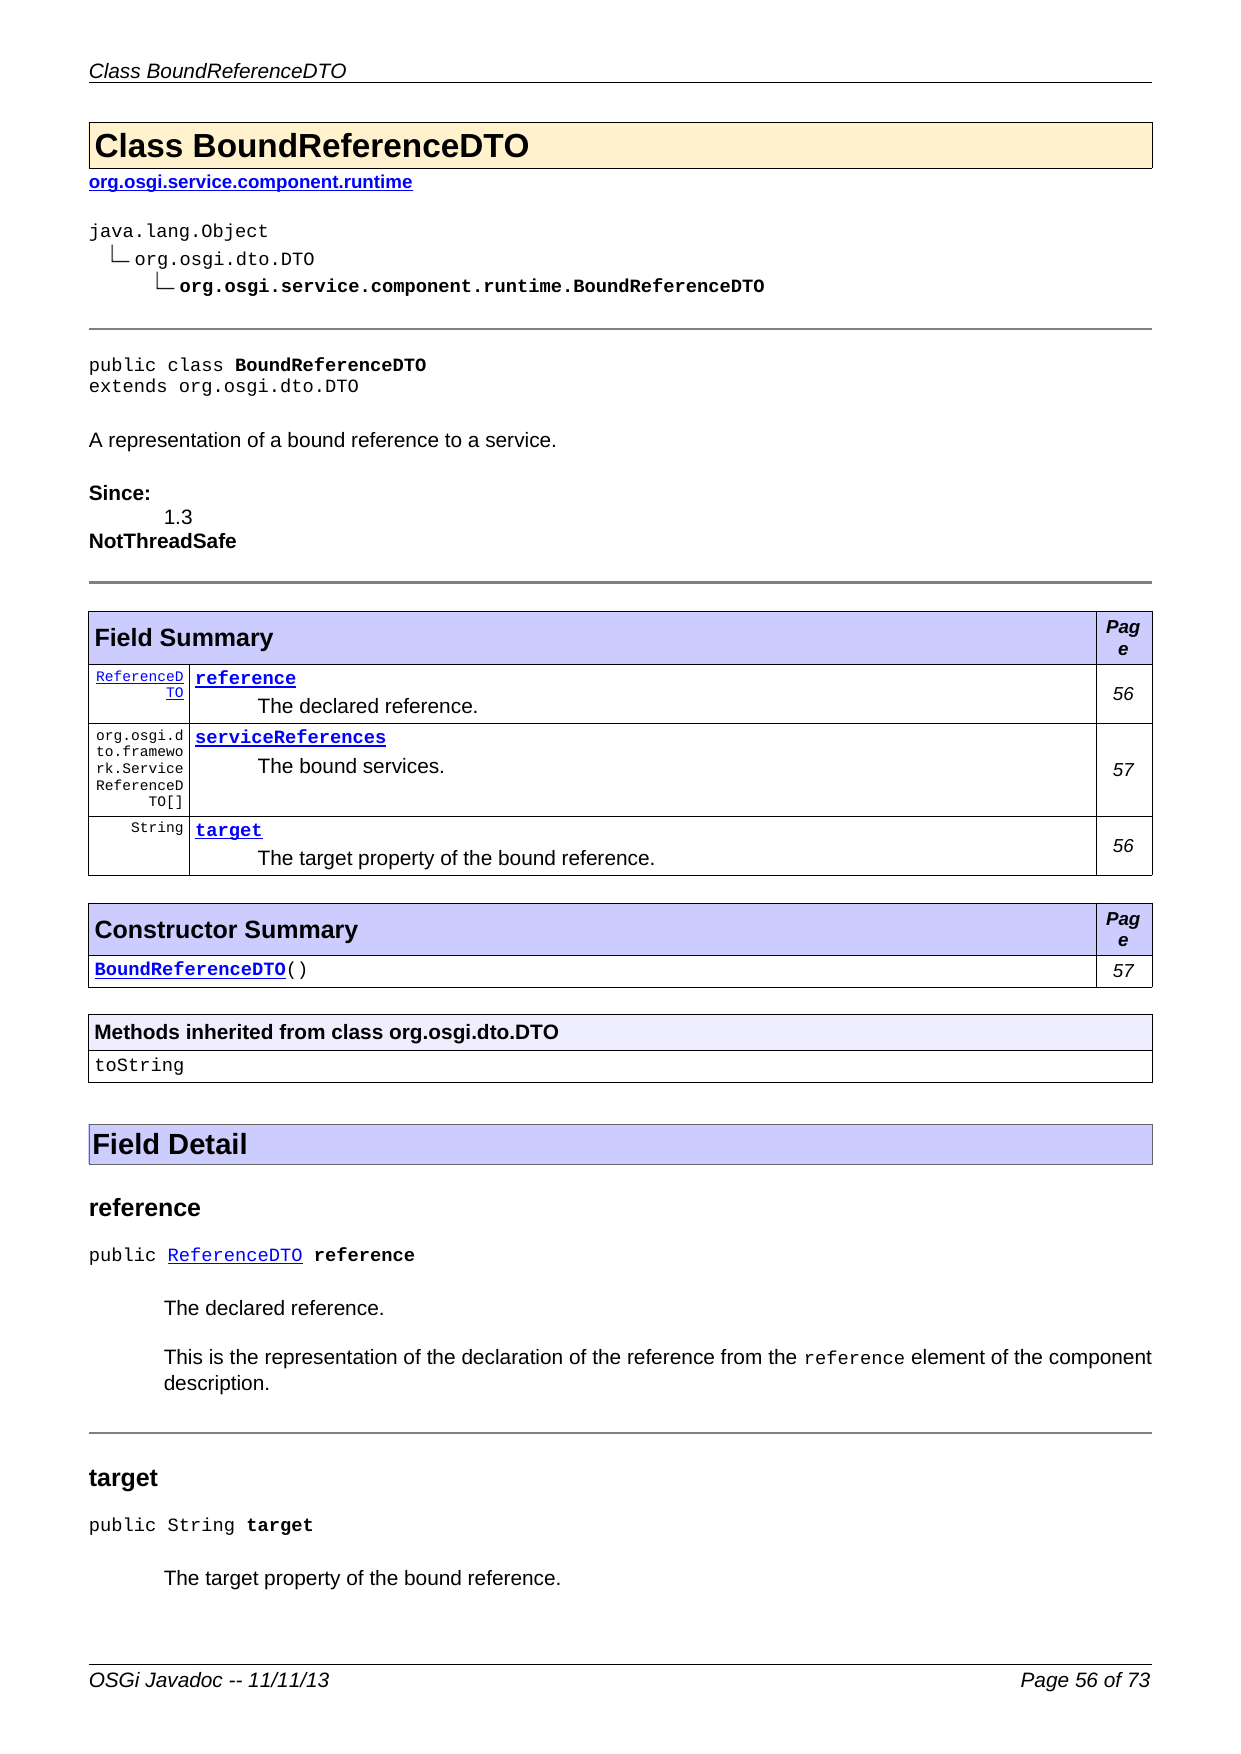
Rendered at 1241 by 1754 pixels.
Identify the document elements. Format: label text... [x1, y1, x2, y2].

text public class BoundReferenceDTO [88, 356, 1152, 377]
table_cell 57 [1097, 724, 1152, 816]
picture [156, 270, 180, 293]
table_cell reference The declared reference. [190, 665, 1096, 723]
text org.osgi.service.component.runtime.BoundReferenceDTO [88, 271, 1152, 298]
text Since: [88, 481, 1152, 504]
text extends org.osgi.dto.DTO [88, 377, 1152, 398]
table_header Constructor Summary [89, 904, 1096, 955]
text org.osgi.service.component.runtime [88, 171, 1152, 193]
table_cell BoundReferenceDTO() [89, 956, 1096, 987]
text NotThreadSafe [88, 528, 1152, 552]
table_cell org.osgi.dto.framework.ServiceReferenceDTO[] [89, 724, 189, 816]
table_header Page [1097, 612, 1152, 664]
text A representation of a bound reference to a service. [88, 427, 1152, 451]
text java.lang.Object [88, 222, 1152, 243]
table_header Field Summary [89, 612, 1096, 664]
text The target property of the bound reference. [163, 1566, 1152, 1590]
table_cell 56 [1097, 817, 1152, 875]
text public ReferenceDTO reference [88, 1246, 1152, 1267]
table_cell 56 [1097, 665, 1152, 723]
table_cell ReferenceDTO [89, 665, 189, 723]
picture [111, 243, 135, 266]
text This is the representation of the declaration of the reference from the reference element of the component description. [163, 1345, 1152, 1394]
subtitle Field Detail [90, 1125, 1152, 1164]
subtitle reference [88, 1193, 1152, 1222]
table_cell 57 [1097, 956, 1152, 987]
text org.osgi.dto.DTO [88, 243, 1152, 271]
table_cell toString [89, 1051, 1152, 1082]
table_header Page [1097, 904, 1152, 955]
table_cell serviceReferences The bound services. [190, 724, 1096, 816]
table_header Methods inherited from class org.osgi.dto.DTO [89, 1015, 1152, 1050]
subtitle Class BoundReferenceDTO [90, 123, 1152, 168]
text public String target [88, 1515, 1152, 1537]
table_cell String [89, 817, 189, 875]
text 1.3 [163, 504, 1152, 528]
table_cell target The target property of the bound reference. [190, 817, 1096, 875]
text The declared reference. [163, 1296, 1152, 1320]
subtitle target [88, 1462, 1152, 1491]
